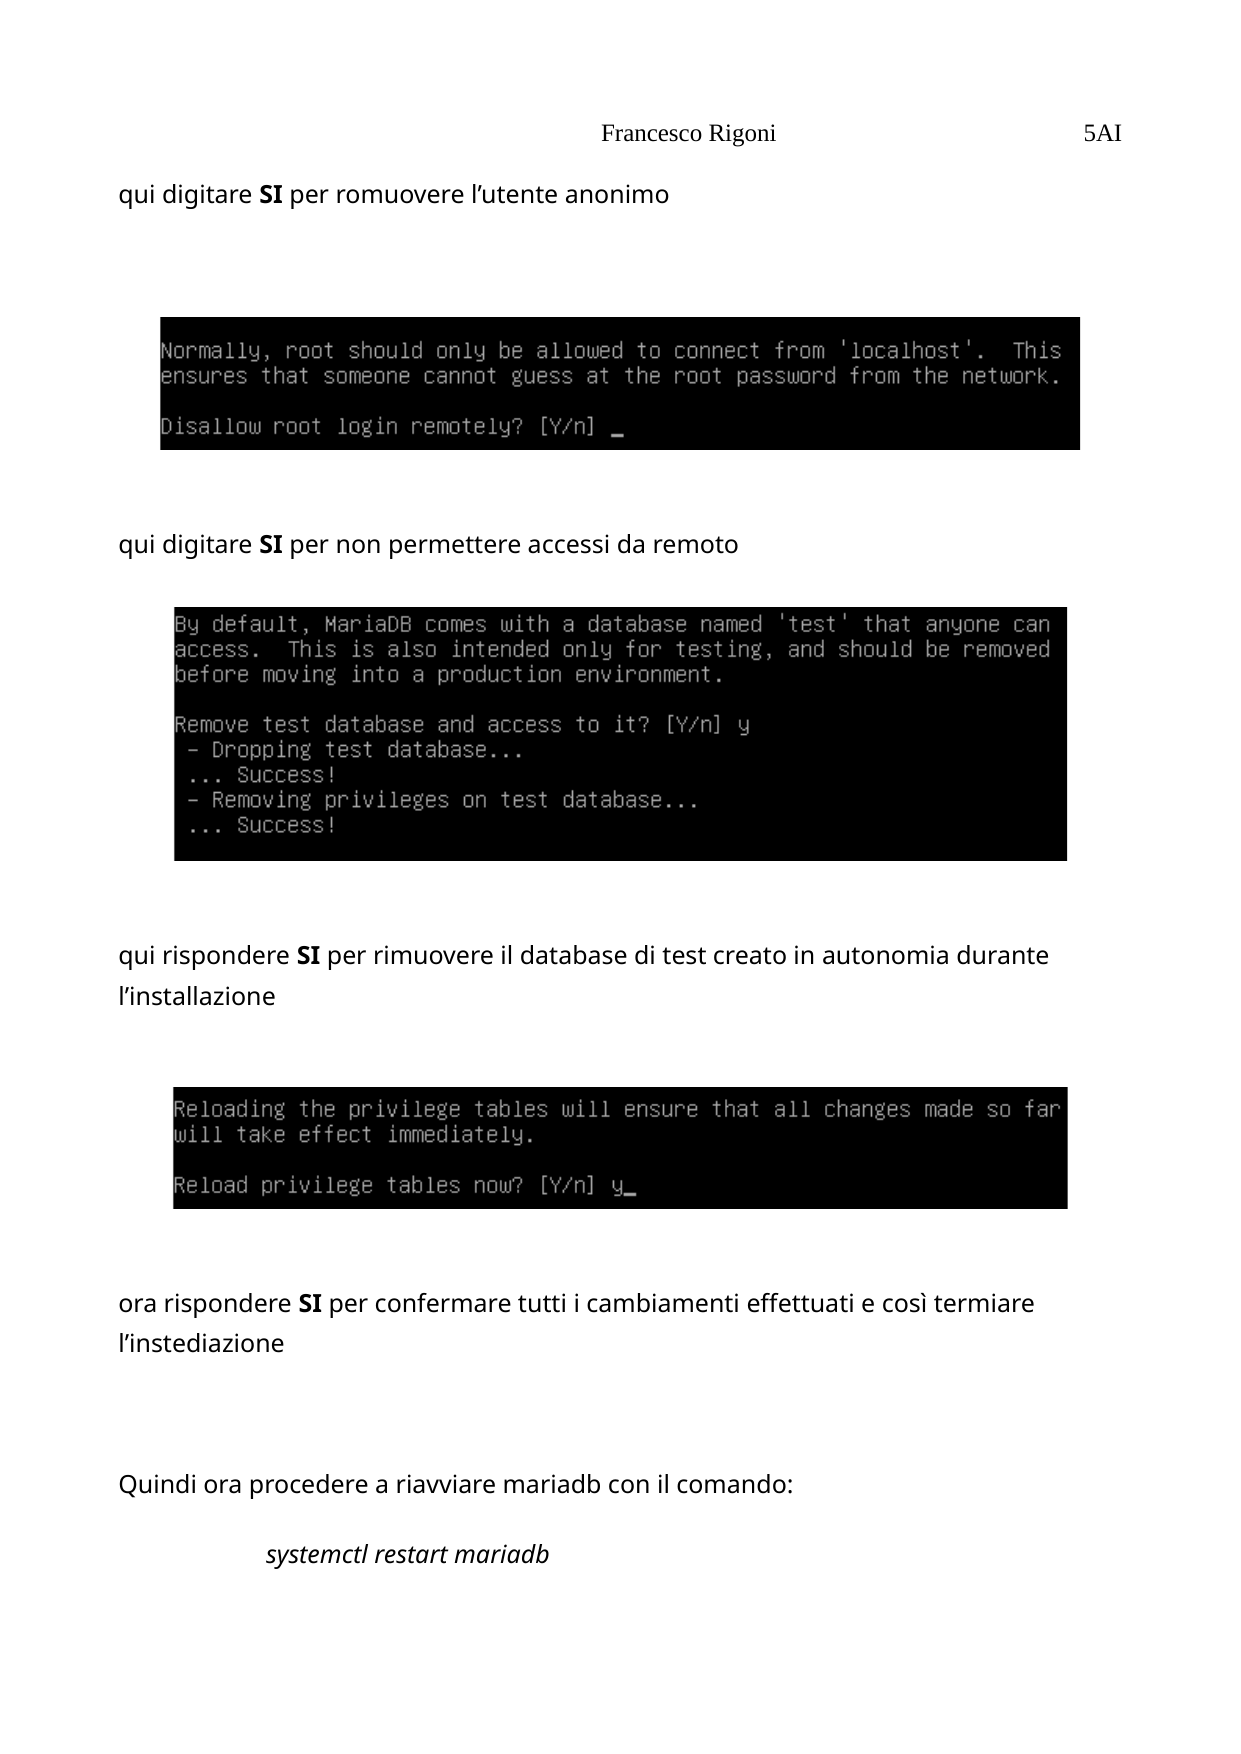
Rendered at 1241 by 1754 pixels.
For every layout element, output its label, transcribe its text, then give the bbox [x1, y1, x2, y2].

text ora rispondere SI per confermare tutti i cambiamenti effettuati e così termiare l’instediazione [118, 1285, 1122, 1360]
text qui rispondere SI per rimuovere il database di test creato in autonomia durante l’installazione [118, 938, 1122, 1012]
text Quindi ora procedere a riavviare mariadb con il comando: [118, 1467, 1122, 1501]
text qui digitare SI per romuovere l’utente anonimo [118, 176, 1122, 210]
picture [173, 607, 1068, 861]
picture [159, 317, 1081, 450]
text systemctl restart mariadb [118, 1537, 1122, 1571]
picture [172, 1087, 1068, 1209]
text qui digitare SI per non permettere accessi da remoto [118, 527, 1122, 561]
